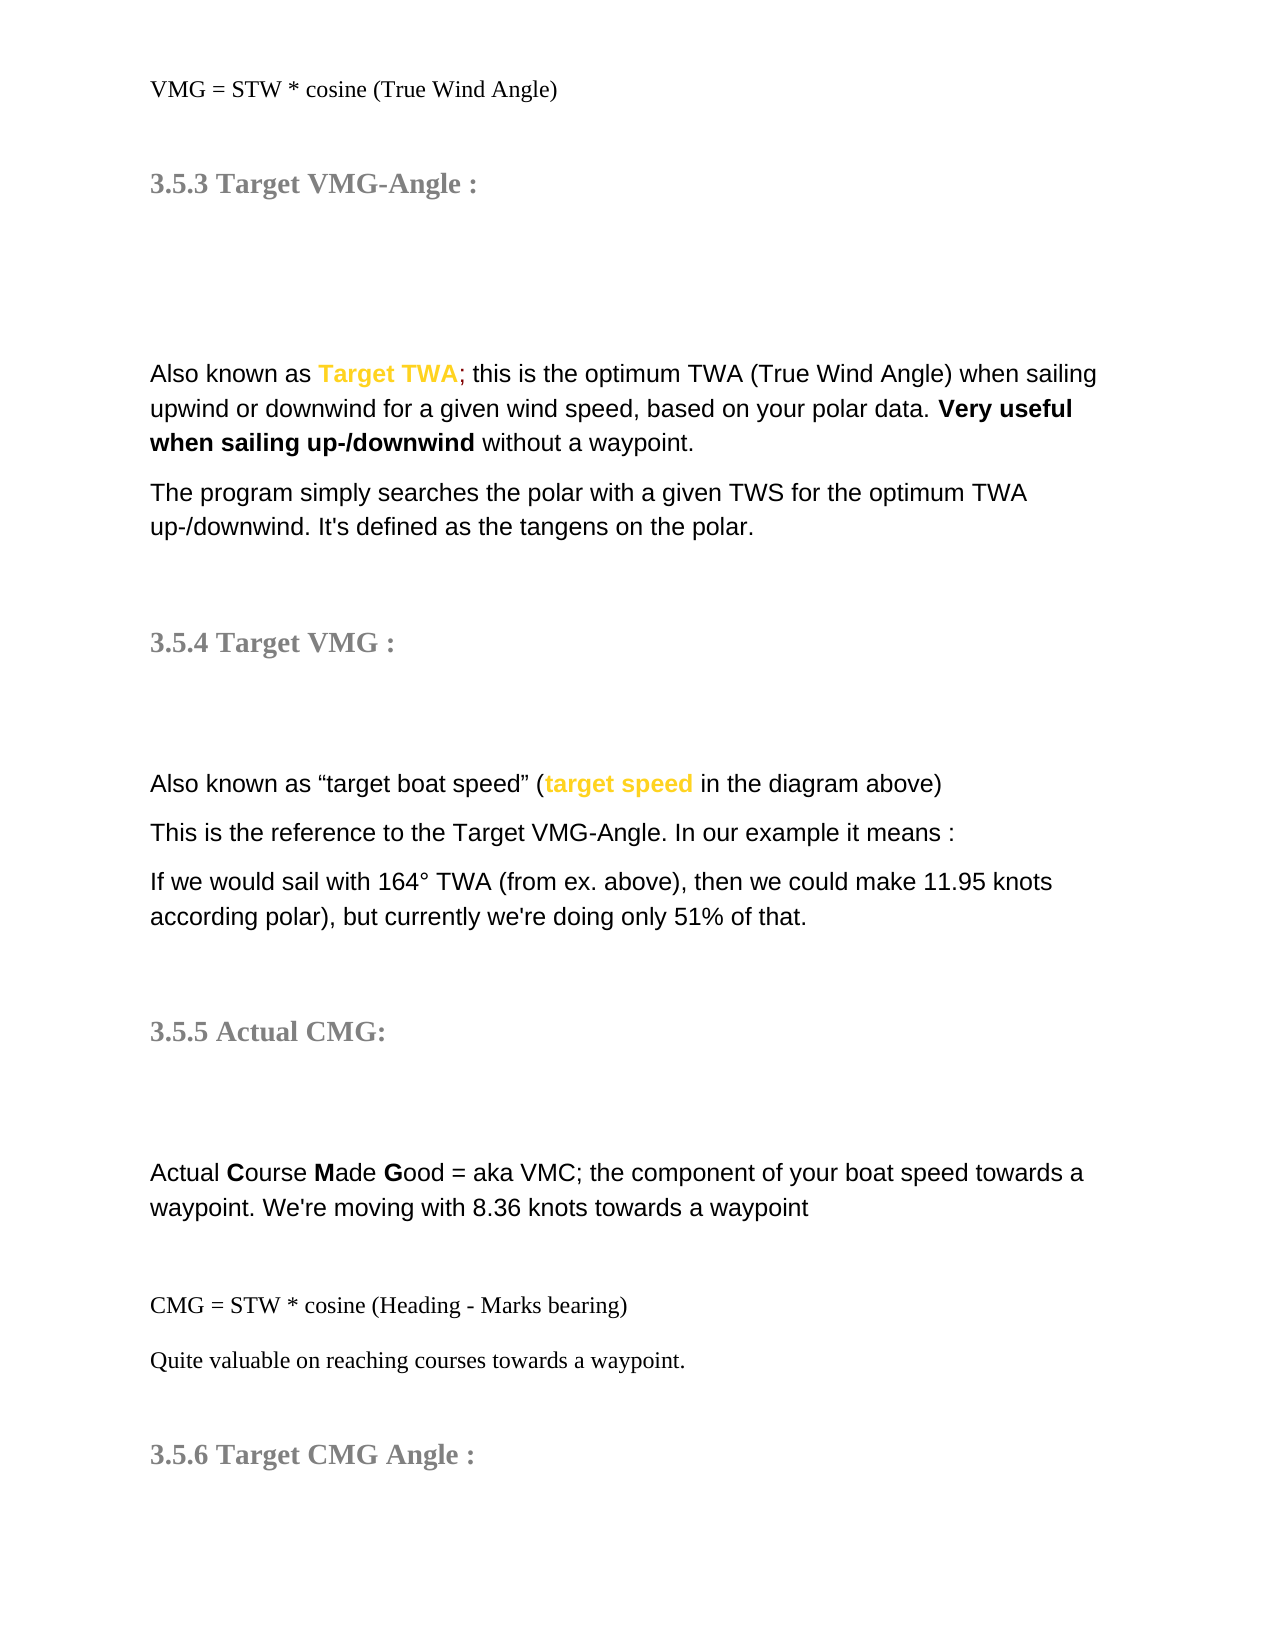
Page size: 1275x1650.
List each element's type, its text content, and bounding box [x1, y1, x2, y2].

text The program simply searches the polar with a given TWS for the optimum TWA up-/downwind. It's defined as the tangens on the polar. [150, 477, 1125, 541]
text Actual Course Made Good = aka VMC; the component of your boat speed towards a waypoint. We're moving with 8.36 knots towards a waypoint [150, 1158, 1125, 1222]
text CMG = STW * cosine (Heading - Marks bearing) [150, 1291, 1125, 1318]
text 3.5.3 Target VMG-Angle : [150, 166, 1125, 200]
text 3.5.4 Target VMG : [150, 625, 1125, 658]
text VMG = STW * cosine (True Wind Angle) [150, 75, 1125, 103]
text Quite valuable on reaching courses towards a waypoint. [150, 1346, 1125, 1374]
text Also known as Target TWA; this is the optimum TWA (True Wind Angle) when sailing upwind or downwind for a given wind speed, based on your polar data. Very useful when sailing up-/downwind without a waypoint. [150, 359, 1125, 457]
text 3.5.6 Target CMG Angle : [150, 1437, 1125, 1471]
text If we would sail with 164° TWA (from ex. above), then we could make 11.95 knots according polar), but currently we're doing only 51% of that. [150, 867, 1125, 930]
text Also known as “target boat speed” (target speed in the diagram above) [150, 769, 1125, 798]
text 3.5.5 Actual CMG: [150, 1014, 1125, 1048]
text This is the reference to the Target VMG-Angle. In our example it means : [150, 818, 1125, 847]
